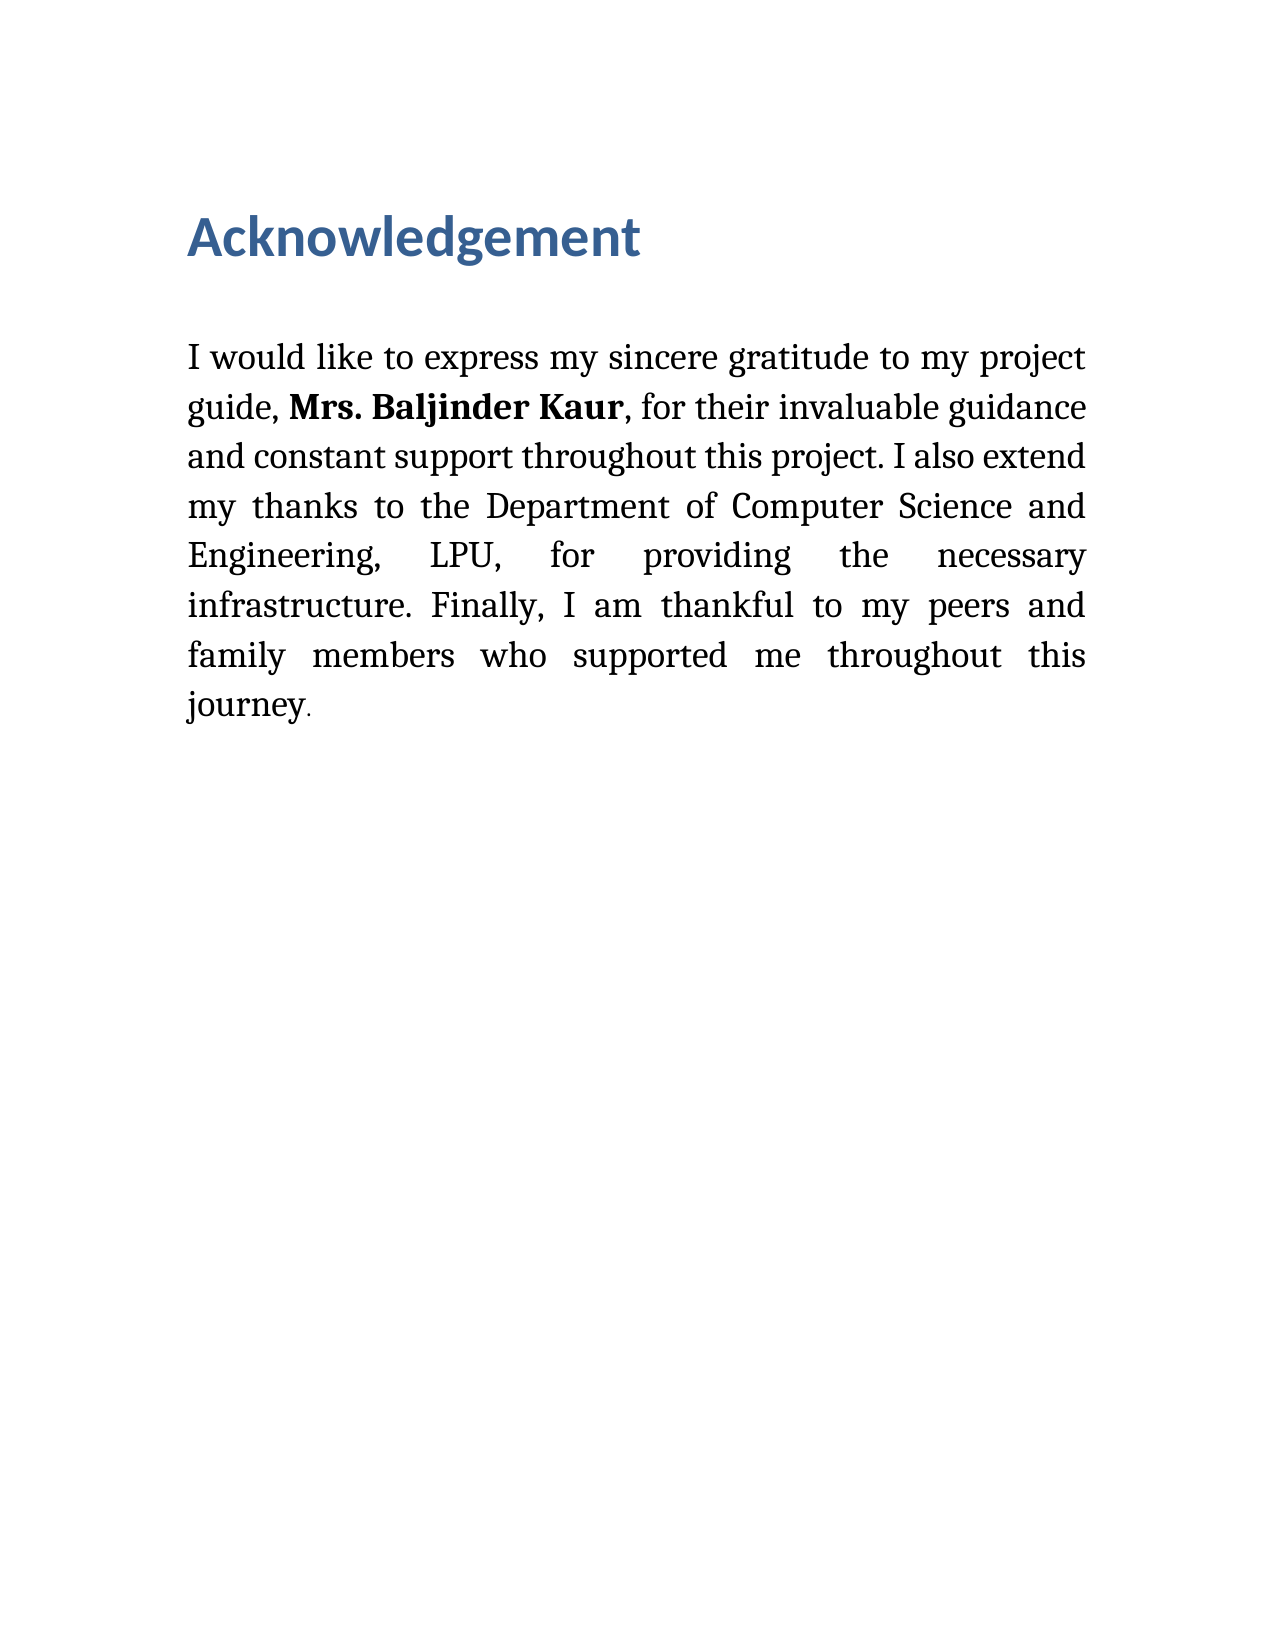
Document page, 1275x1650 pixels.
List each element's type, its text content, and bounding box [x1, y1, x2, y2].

text I would like to express my sincere gratitude to my project guide, Mrs. Baljinder Kaur, for their invaluable guidance and constant support throughout this project. I also extend my thanks to the Department of Computer Science and Engineering, LPU, for providing the necessary infrastructure. Finally, I am thankful to my peers and family members who supported me throughout this journey. [187, 336, 1087, 726]
subtitle Acknowledgement [187, 200, 1087, 271]
